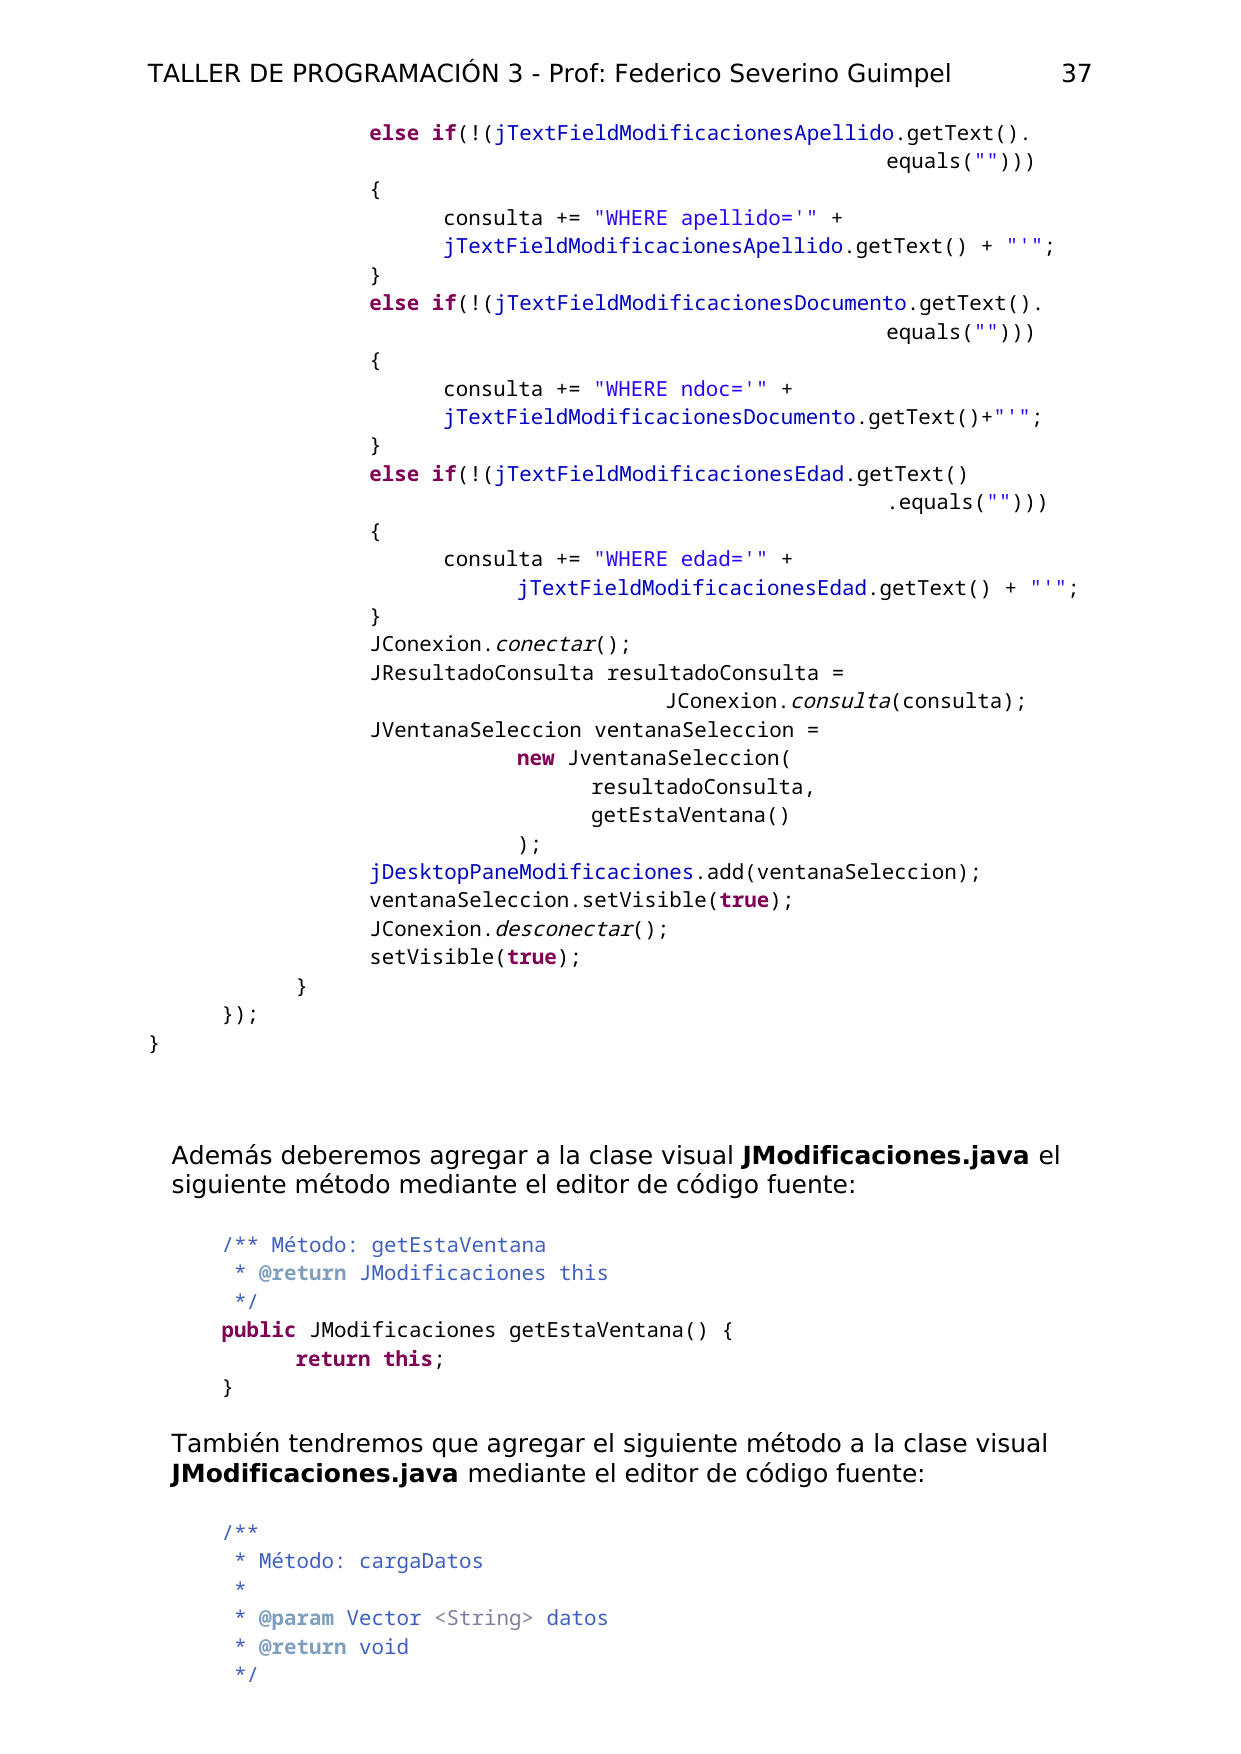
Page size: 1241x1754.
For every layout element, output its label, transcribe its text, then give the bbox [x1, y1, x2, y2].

text * @return JModificaciones this [148, 1258, 1093, 1287]
text } [148, 971, 1093, 999]
text */ [148, 1660, 1093, 1689]
text * @param Vector <String> datos [148, 1603, 1093, 1632]
text * [148, 1575, 1093, 1603]
text } [148, 1028, 1093, 1056]
text { [148, 516, 1093, 544]
text /** Método: getEstaVentana [148, 1229, 1093, 1258]
text jTextFieldModificacionesDocumento.getText()+"'"; [148, 402, 1093, 431]
text ); [148, 829, 1093, 857]
text consulta += "WHERE ndoc='" + [148, 374, 1093, 402]
text JVentanaSeleccion ventanaSeleccion = [148, 715, 1093, 743]
text }); [148, 999, 1093, 1028]
text También tendremos que agregar el siguiente método a la clase visual [148, 1430, 1093, 1459]
text resultadoConsulta, [148, 772, 1093, 800]
text jTextFieldModificacionesEdad.getText() + "'"; [148, 573, 1093, 601]
text JConexion.conectar(); [148, 629, 1093, 658]
text equals(""))) [148, 146, 1093, 174]
text } [148, 260, 1093, 288]
text else if(!(jTextFieldModificacionesDocumento.getText(). [148, 288, 1093, 317]
text return this; [148, 1344, 1093, 1372]
text { [148, 345, 1093, 374]
text Además deberemos agregar a la clase visual JModificaciones.java el [148, 1141, 1093, 1171]
text /** [148, 1517, 1093, 1547]
text } [148, 1372, 1093, 1401]
text { [148, 174, 1093, 203]
text else if(!(jTextFieldModificacionesApellido.getText(). [148, 118, 1093, 146]
text } [148, 431, 1093, 459]
text ventanaSeleccion.setVisible(true); [148, 886, 1093, 914]
text setVisible(true); [148, 942, 1093, 971]
text siguiente método mediante el editor de código fuente: [148, 1171, 1093, 1200]
text public JModificaciones getEstaVentana() { [148, 1315, 1093, 1344]
text * @return void [148, 1632, 1093, 1660]
text * Método: cargaDatos [148, 1547, 1093, 1575]
text jTextFieldModificacionesApellido.getText() + "'"; [148, 231, 1093, 260]
text JResultadoConsulta resultadoConsulta = [148, 658, 1093, 686]
text consulta += "WHERE edad='" + [148, 544, 1093, 573]
text new JventanaSeleccion( [148, 743, 1093, 772]
text getEstaVentana() [148, 800, 1093, 829]
text } [148, 601, 1093, 629]
text */ [148, 1287, 1093, 1315]
text equals(""))) [148, 317, 1093, 345]
text JModificaciones.java mediante el editor de código fuente: [148, 1459, 1093, 1488]
text consulta += "WHERE apellido='" + [148, 203, 1093, 231]
text else if(!(jTextFieldModificacionesEdad.getText() [148, 459, 1093, 487]
text JConexion.desconectar(); [148, 914, 1093, 942]
text jDesktopPaneModificaciones.add(ventanaSeleccion); [148, 857, 1093, 886]
text .equals(""))) [148, 487, 1093, 516]
text JConexion.consulta(consulta); [148, 686, 1093, 715]
